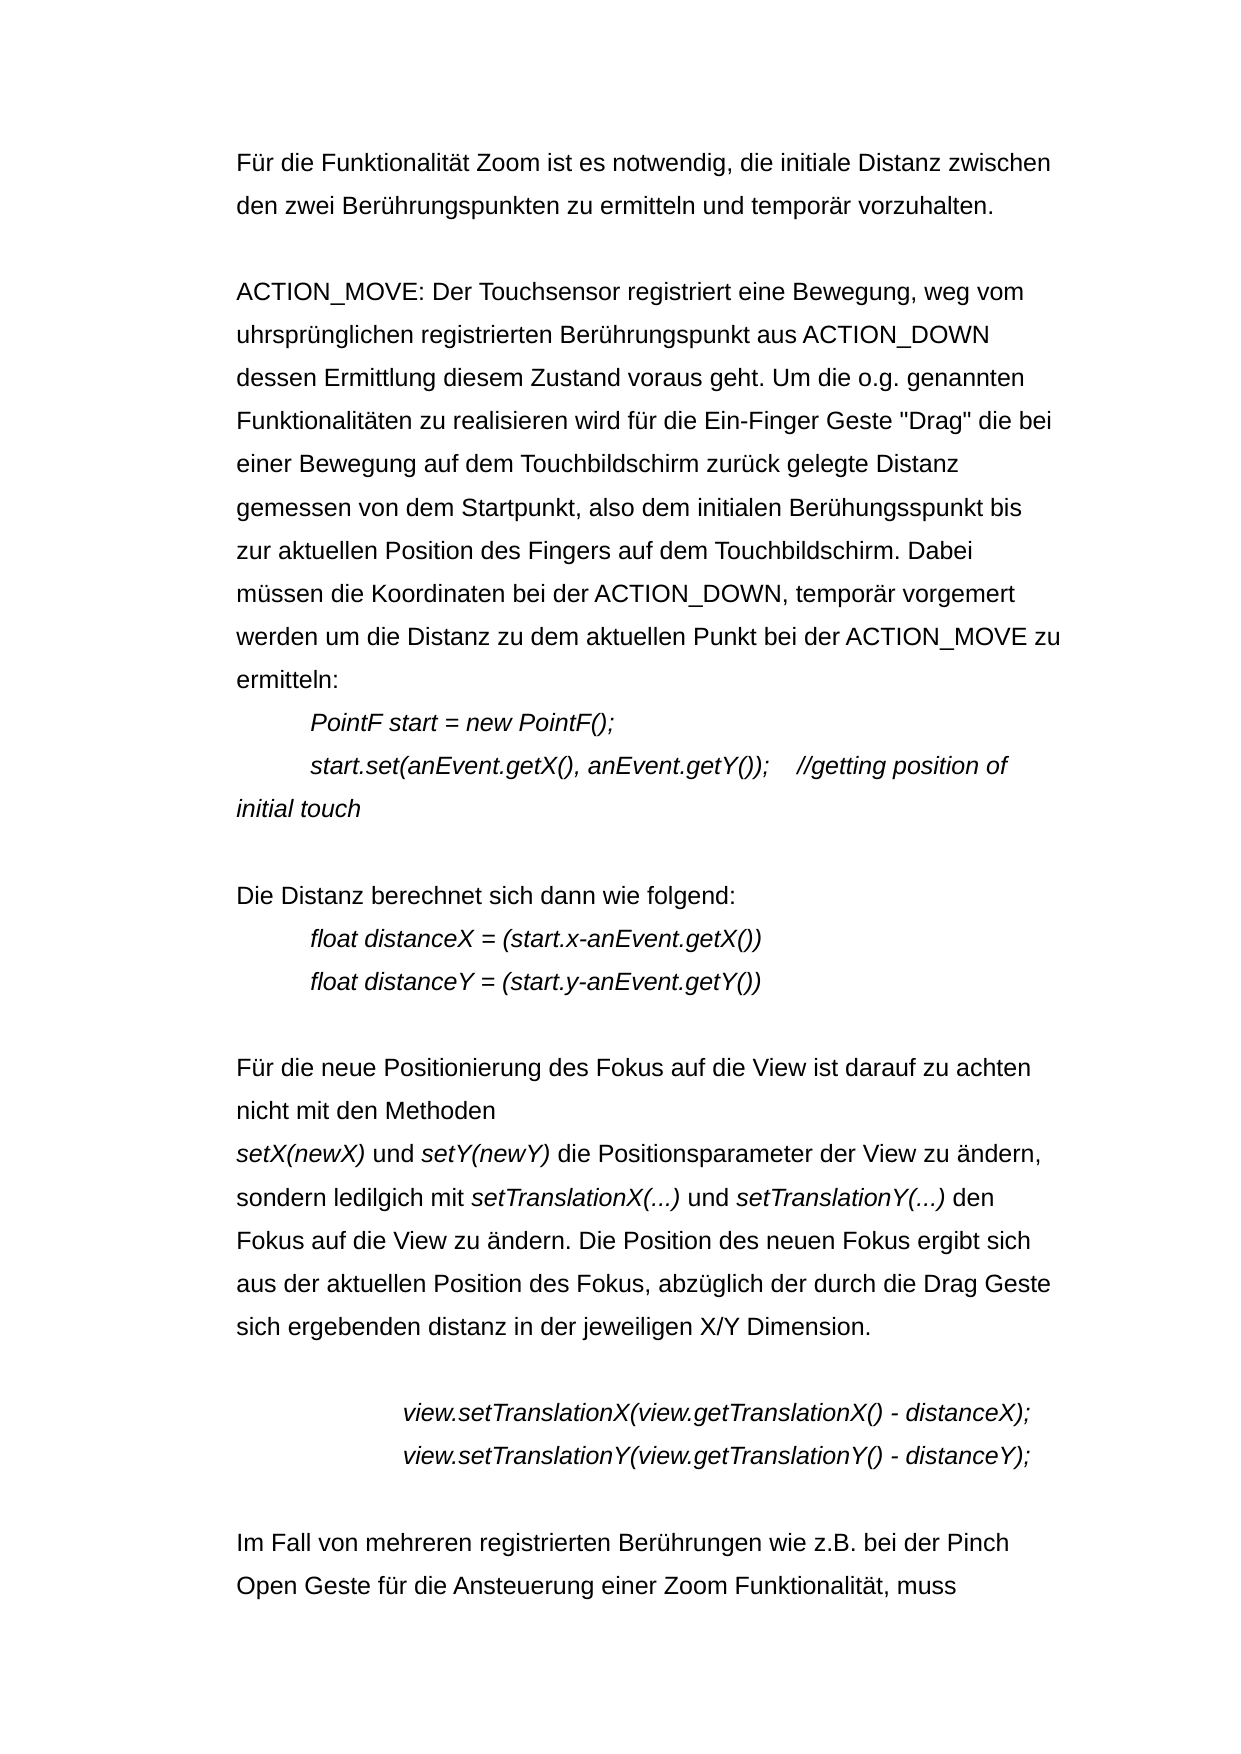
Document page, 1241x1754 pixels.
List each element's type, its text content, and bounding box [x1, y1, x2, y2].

text start.set(anEvent.getX(), anEvent.getY()); //getting position of initial touch [236, 751, 1063, 823]
text ACTION_MOVE: Der Touchsensor registriert eine Bewegung, weg vom uhrsprünglichen registrierten Berührungspunkt aus ACTION_DOWN dessen Ermittlung diesem Zustand voraus geht. Um die o.g. genannten Funktionalitäten zu realisieren wird für die Ein-Finger Geste "Drag" die bei einer Bewegung auf dem Touchbildschirm zurück gelegte Distanz gemessen von dem Startpunkt, also dem initialen Berühungsspunkt bis zur aktuellen Position des Fingers auf dem Touchbildschirm. Dabei müssen die Koordinaten bei der ACTION_DOWN, temporär vorgemert werden um die Distanz zu dem aktuellen Punkt bei der ACTION_MOVE zu ermitteln: [236, 277, 1063, 694]
text float distanceX = (start.x-anEvent.getX()) [236, 924, 1063, 953]
text PointF start = new PointF(); [236, 708, 1063, 737]
text float distanceY = (start.y-anEvent.getY()) [236, 967, 1063, 996]
text Für die Funktionalität Zoom ist es notwendig, die initiale Distanz zwischen den zwei Berührungspunkten zu ermitteln und temporär vorzuhalten. [236, 148, 1063, 219]
text view.setTranslationX(view.getTranslationX() - distanceX); [236, 1398, 1063, 1427]
text Im Fall von mehreren registrierten Berührungen wie z.B. bei der Pinch Open Geste für die Ansteuerung einer Zoom Funktionalität, muss [236, 1528, 1063, 1599]
text Für die neue Positionierung des Fokus auf die View ist darauf zu achten nicht mit den Methoden [236, 1053, 1063, 1125]
text Die Distanz berechnet sich dann wie folgend: [236, 881, 1063, 909]
text view.setTranslationY(view.getTranslationY() - distanceY); [236, 1441, 1063, 1470]
text setX(newX) und setY(newY) die Positionsparameter der View zu ändern, sondern ledilgich mit setTranslationX(...) und setTranslationY(...) den Fokus auf die View zu ändern. Die Position des neuen Fokus ergibt sich aus der aktuellen Position des Fokus, abzüglich der durch die Drag Geste sich ergebenden distanz in der jeweiligen X/Y Dimension. [236, 1139, 1063, 1341]
